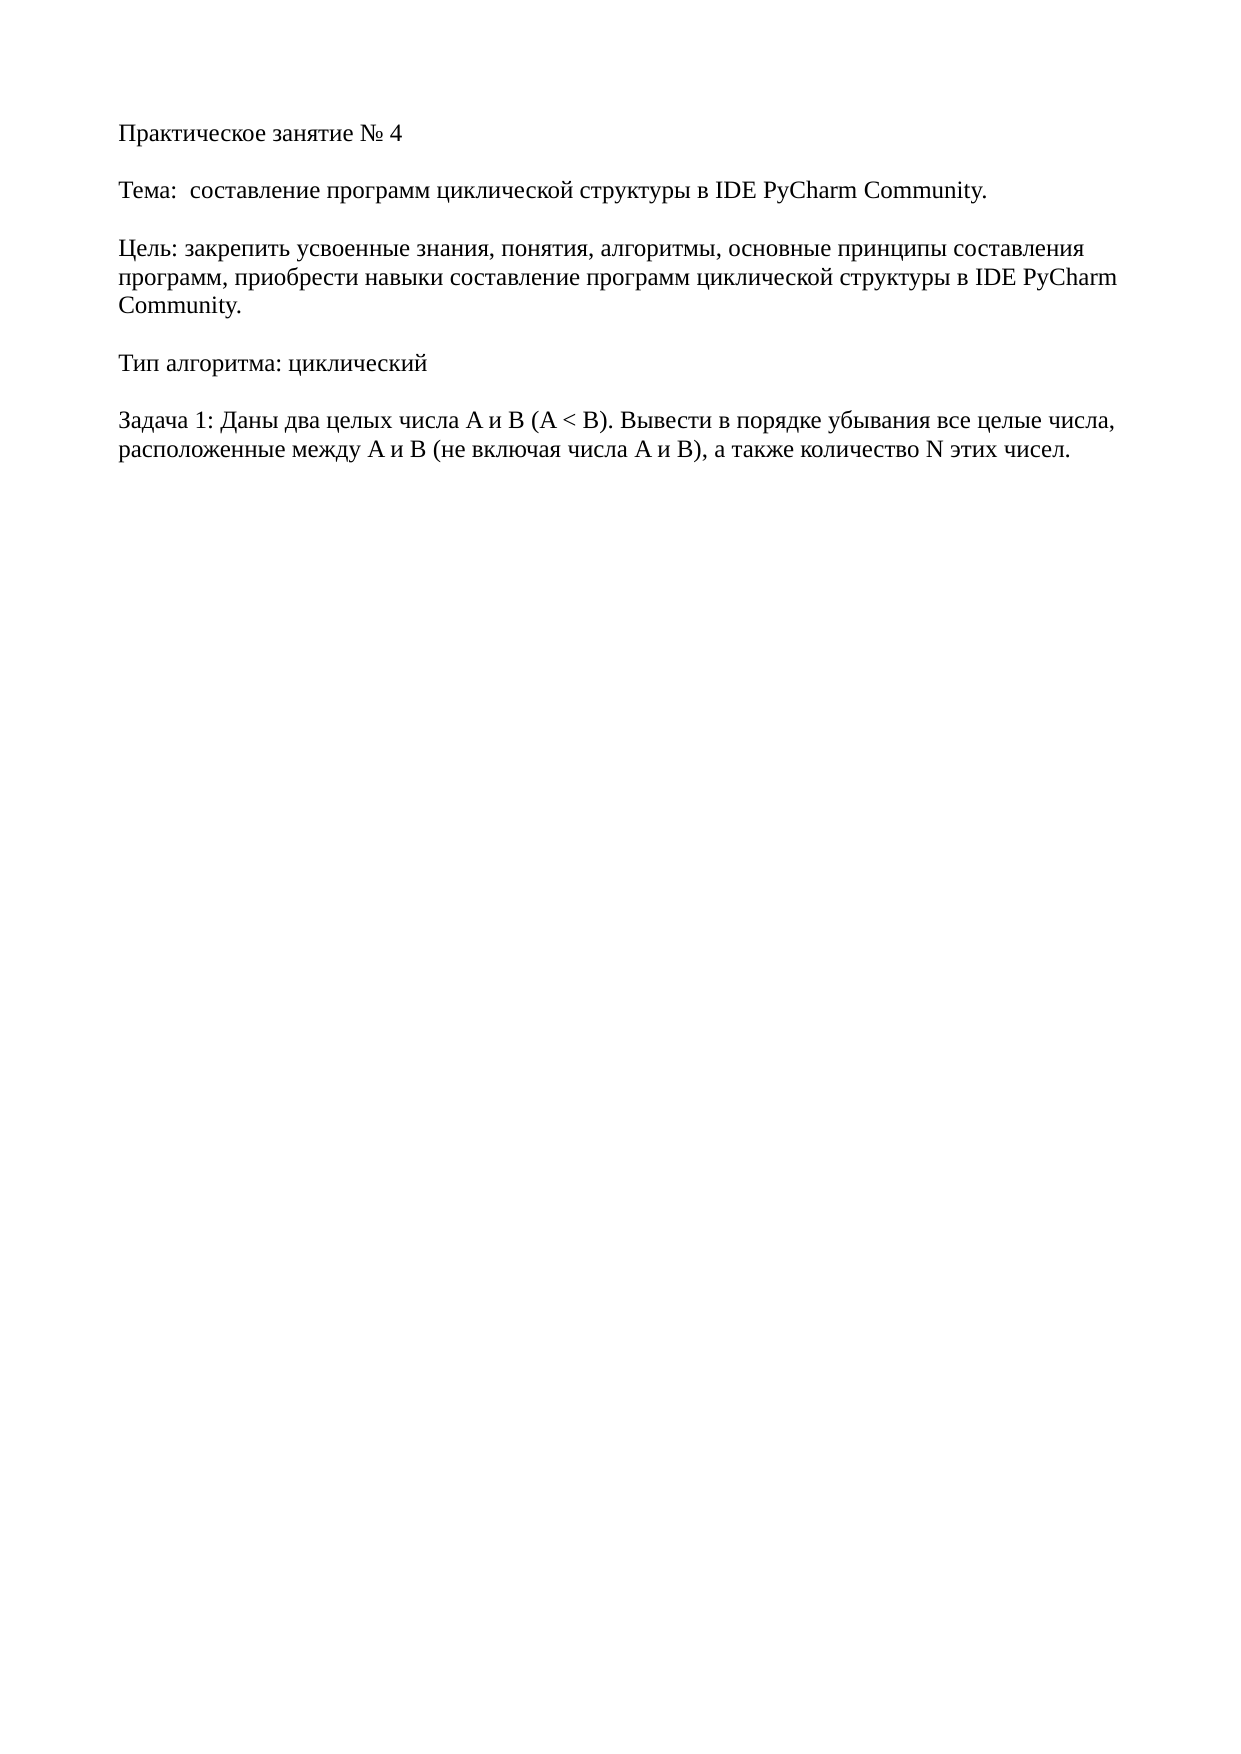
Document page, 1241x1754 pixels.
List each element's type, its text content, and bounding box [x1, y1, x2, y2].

text Практическое занятие № 4 [118, 118, 1122, 147]
text Тема: составление программ циклической структуры в IDE PyCharm Community. [118, 176, 1122, 204]
text Тип алгоритма: циклический [118, 348, 1122, 377]
text Задача 1: Даны два целых числа A и B (A < B). Вывести в порядке убывания все целые числа, [118, 406, 1122, 434]
text расположенные между A и B (не включая числа A и B), а также количество N этих чисел. [118, 434, 1122, 463]
text Цель: закрепить усвоенные знания, понятия, алгоритмы, основные принципы составления программ, приобрести навыки составление программ циклической структуры в IDE PyCharm Community. [118, 233, 1122, 319]
